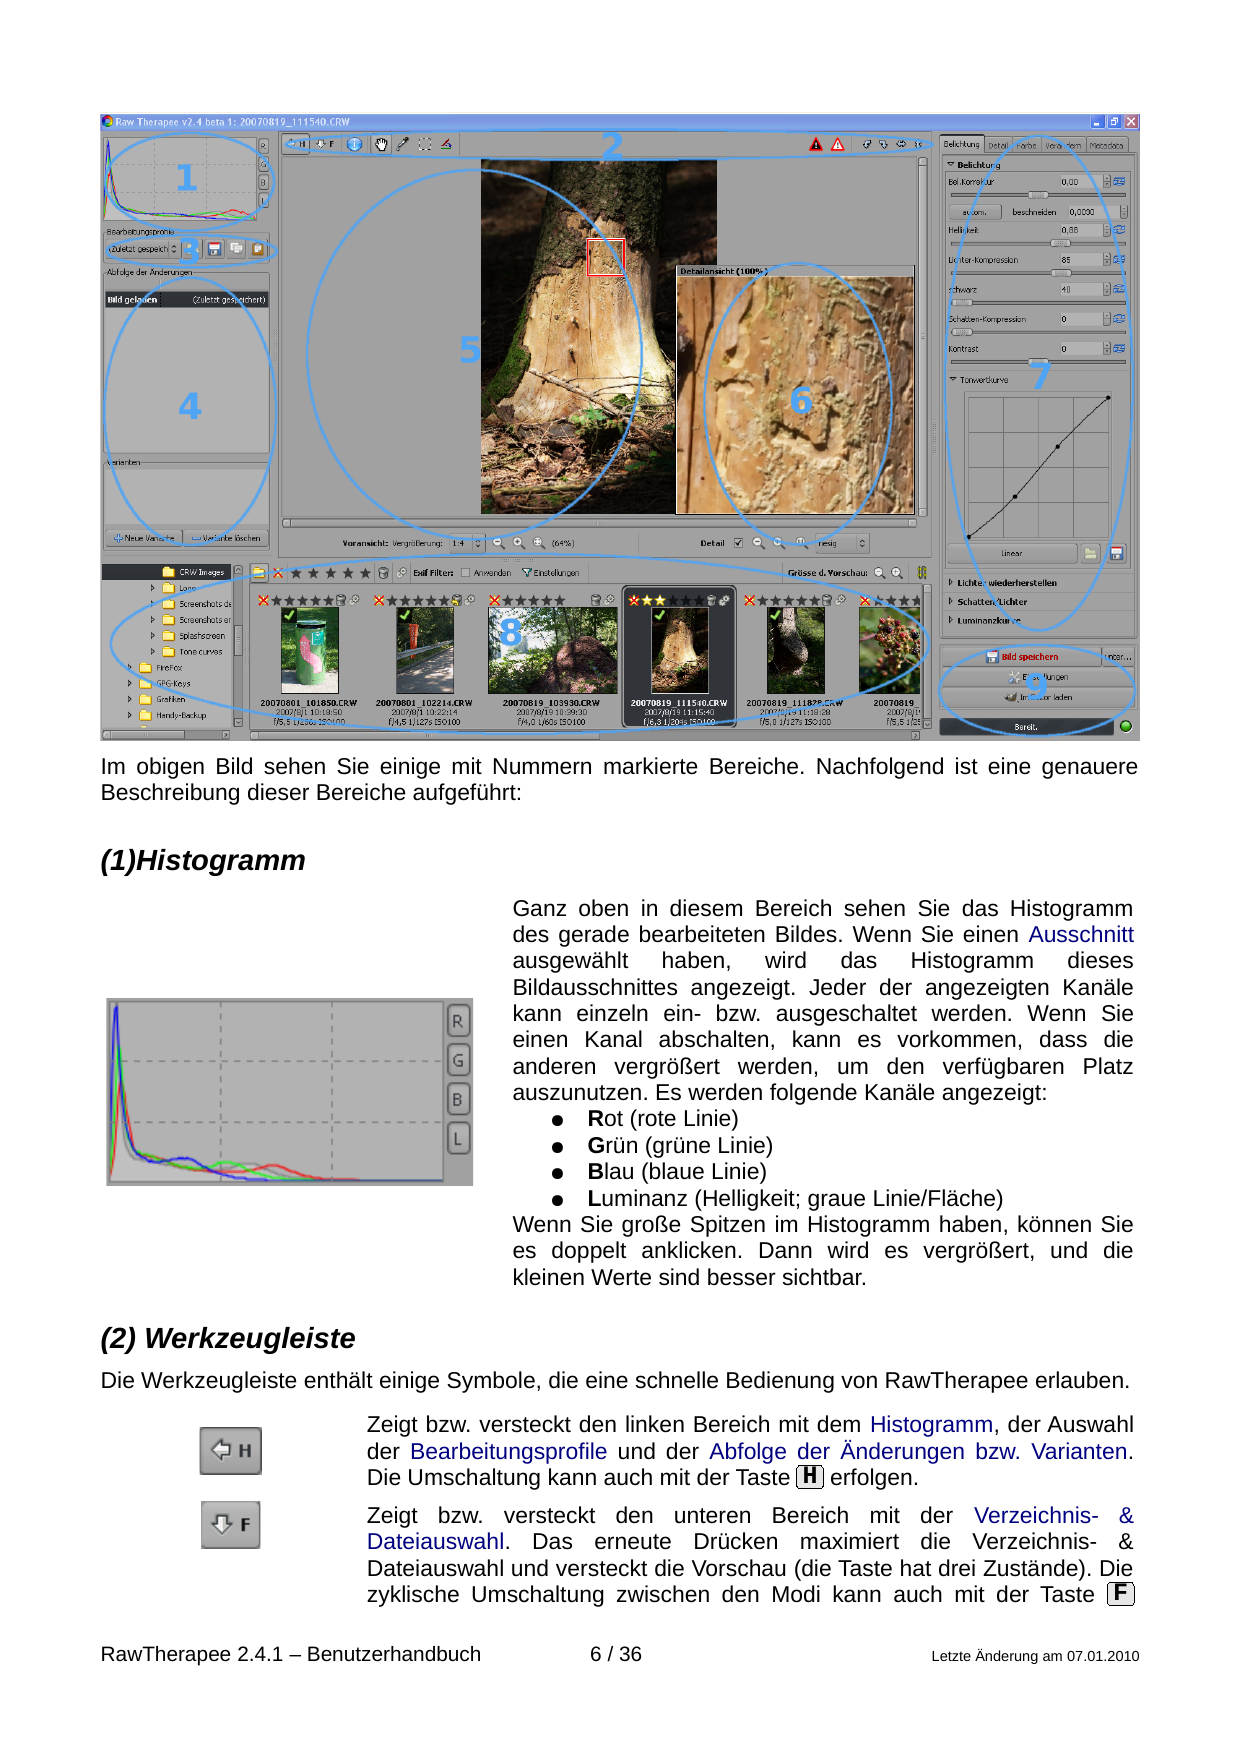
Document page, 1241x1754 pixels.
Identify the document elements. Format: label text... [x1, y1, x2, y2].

text Im obigen Bild sehen Sie einige mit Nummern markierte Bereiche. Nachfolgend ist eine genauere Beschreibung dieser Bereiche aufgeführt: [100, 753, 1140, 805]
table_header [100, 1406, 361, 1496]
table_cell [100, 1496, 361, 1613]
table_cell Zeigt bzw. versteckt den unteren Bereich mit der Verzeichnis- & Dateiauswahl. Das erneute Drücken maximiert die Verzeichnis- & Dateiauswahl und versteckt die Vorschau (die Taste hat drei Zustände). Die zyklische Umschaltung zwischen den Modi kann auch mit der Taste erfolgen. [361, 1496, 1140, 1613]
subtitle (1)Histogramm [100, 843, 1140, 876]
table_header Ganz oben in diesem Bereich sehen Sie das Histogramm des gerade bearbeiteten Bildes. Wenn Sie einen Ausschnitt ausgewählt haben, wird das Histogramm dieses Bildausschnittes angezeigt. Jeder der angezeigten Kanäle kann einzeln ein- bzw. ausgeschaltet werden. Wenn Sie einen Kanal abschalten, kann es vorkommen, dass die anderen vergrößert werden, um den verfügbaren Platz auszunutzen. Es werden folgende Kanäle angezeigt: Rot (rote Linie) Grün (grüne Linie) Blau (blaue Linie) Luminanz (Helligkeit; graue Linie/Fläche) Wenn Sie große Spitzen im Histogramm haben, können Sie es doppelt anklicken. Dann wird es vergrößert, und die kleinen Werte sind besser sichtbar. [507, 889, 1140, 1296]
text Die Werkzeugleiste enthält einige Symbole, die eine schnelle Bedienung von RawTherapee erlauben. [100, 1367, 1140, 1393]
table_header [100, 889, 507, 1296]
picture [201, 1501, 261, 1549]
picture [100, 112, 1140, 741]
picture [106, 998, 474, 1186]
subtitle (2) Werkzeugleiste [100, 1321, 1140, 1354]
picture [199, 1427, 262, 1475]
table_header Zeigt bzw. versteckt den linken Bereich mit dem Histogramm, der Auswahl der Bearbeitungsprofile und der Abfolge der Änderungen bzw. Varianten. Die Umschaltung kann auch mit der Taste erfolgen. [361, 1406, 1140, 1496]
